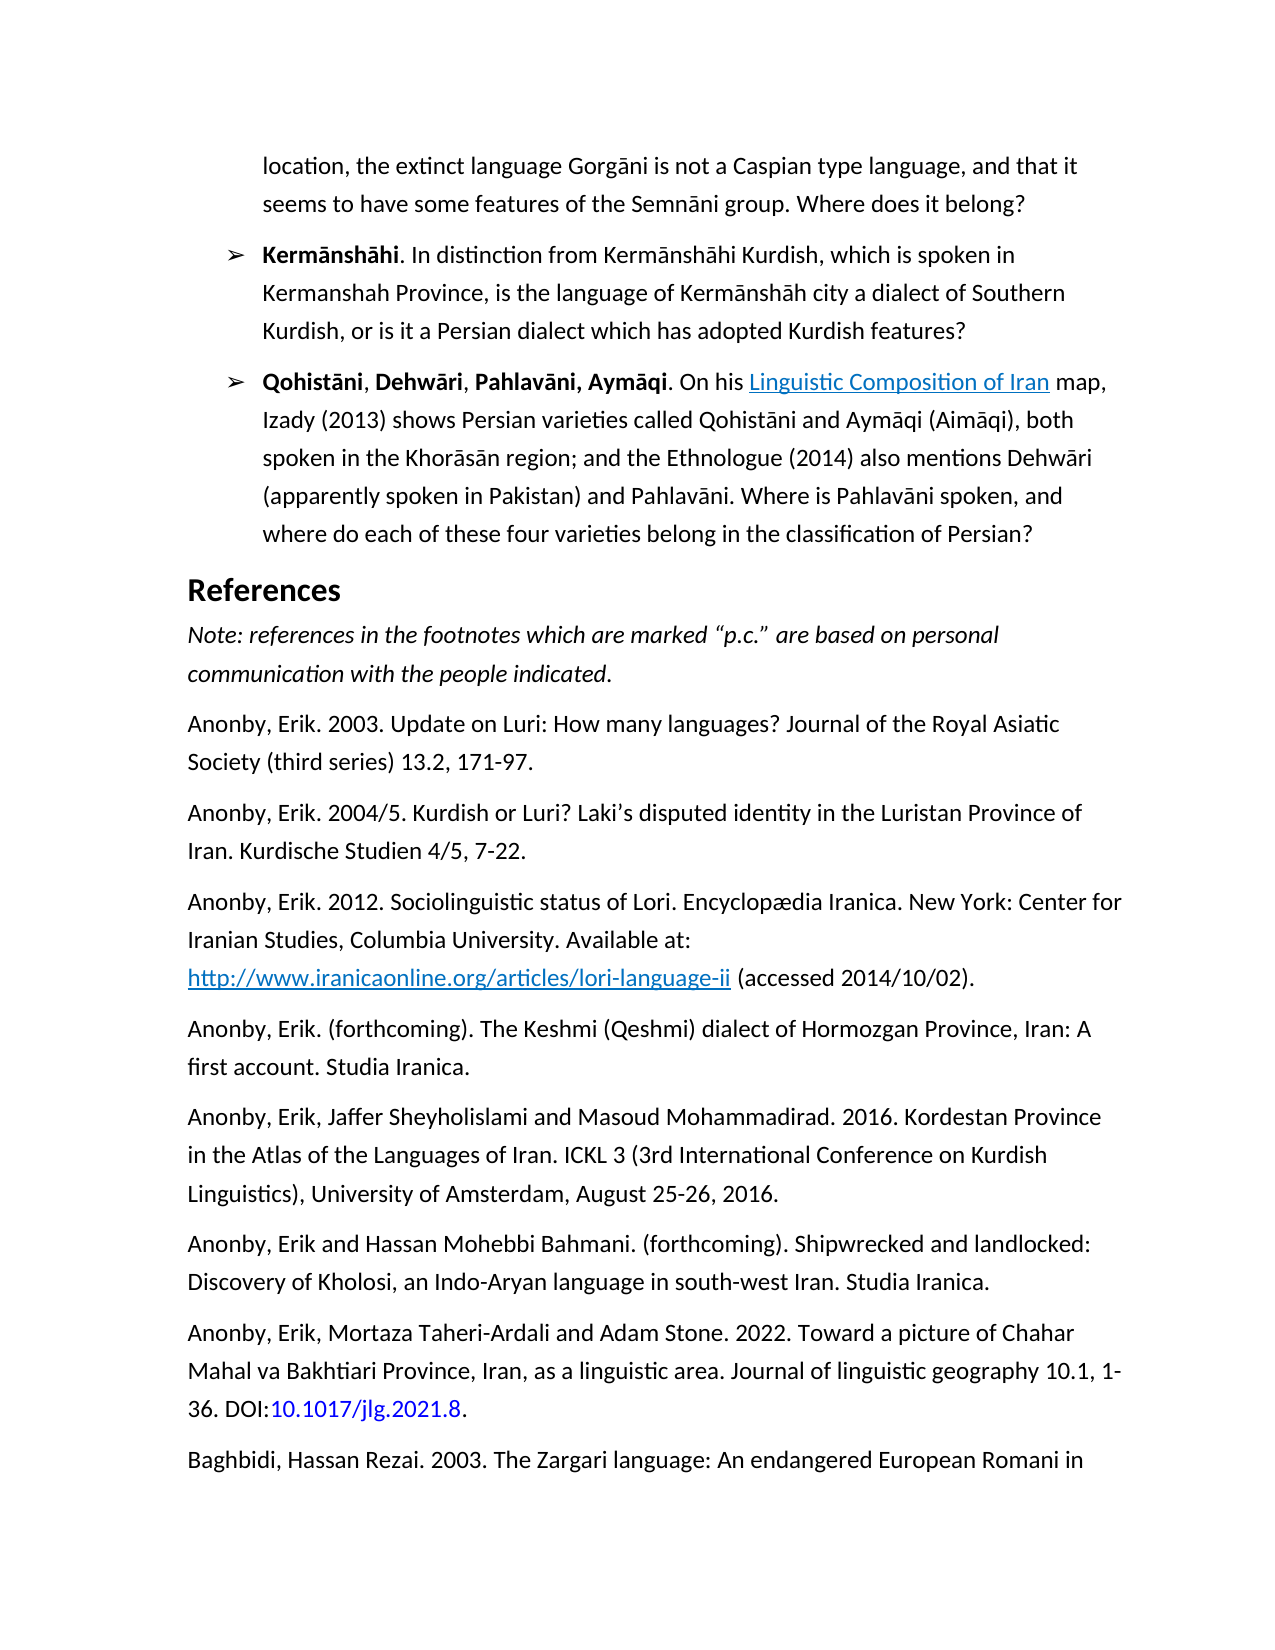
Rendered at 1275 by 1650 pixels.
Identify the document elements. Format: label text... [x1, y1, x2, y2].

text Baghbidi, Hassan Rezai. 2003. The Zargari language: An endangered European Romani in [187, 1444, 1125, 1474]
text Note: references in the footnotes which are marked “p.c.” are based on personal communication with the people indicated. [187, 619, 1125, 688]
text Anonby, Erik, Jaffer Sheyholislami and Masoud Mohammadirad. 2016. Kordestan Province in the Atlas of the Languages of Iran. ICKL 3 (3rd International Conference on Kurdish Linguistics), University of Amsterdam, August 25-26, 2016. [187, 1101, 1125, 1208]
text Anonby, Erik. (forthcoming). The Keshmi (Qeshmi) dialect of Hormozgan Province, Iran: A first account. Studia Iranica. [187, 1013, 1125, 1081]
subtitle References [187, 569, 1125, 609]
list Kermānshāhi. In distinction from Kermānshāhi Kurdish, which is spoken in Kermanshah Province, is the language of Kermānshāh city a dialect of Southern Kurdish, or is it a Persian dialect which has adopted Kurdish features? [225, 239, 1125, 346]
text Anonby, Erik, Mortaza Taheri-Ardali and Adam Stone. 2022. Toward a picture of Chahar Mahal va Bakhtiari Province, Iran, as a linguistic area. Journal of linguistic geography 10.1, 1-36. DOI:10.1017/jlg.2021.8. [187, 1317, 1125, 1424]
text Anonby, Erik. 2003. Update on Luri: How many languages? Journal of the Royal Asiatic Society (third series) 13.2, 171-97. [187, 708, 1125, 777]
text Anonby, Erik. 2012. Sociolinguistic status of Lori. Encyclopædia Iranica. New York: Center for Iranian Studies, Columbia University. Available at: http://www.iranicaonline.org/articles/lori-language-ii (accessed 2014/10/02). [187, 886, 1125, 993]
text Anonby, Erik and Hassan Mohebbi Bahmani. (forthcoming). Shipwrecked and landlocked: Discovery of Kholosi, an Indo-Aryan language in south-west Iran. Studia Iranica. [187, 1228, 1125, 1297]
list location, the extinct language Gorgāni is not a Caspian type language, and that it seems to have some features of the Semnāni group. Where does it belong? [225, 150, 1125, 219]
text Anonby, Erik. 2004/5. Kurdish or Luri? Laki’s disputed identity in the Luristan Province of Iran. Kurdische Studien 4/5, 7-22. [187, 797, 1125, 866]
list Qohistāni, Dehwāri, Pahlavāni, Aymāqi. On his Linguistic Composition of Iran map, Izady (2013) shows Persian varieties called Qohistāni and Aymāqi (Aimāqi), both spoken in the Khorāsān region; and the Ethnologue (2014) also mentions Dehwāri (apparently spoken in Pakistan) and Pahlavāni. Where is Pahlavāni spoken, and where do each of these four varieties belong in the classification of Persian? [225, 366, 1125, 549]
